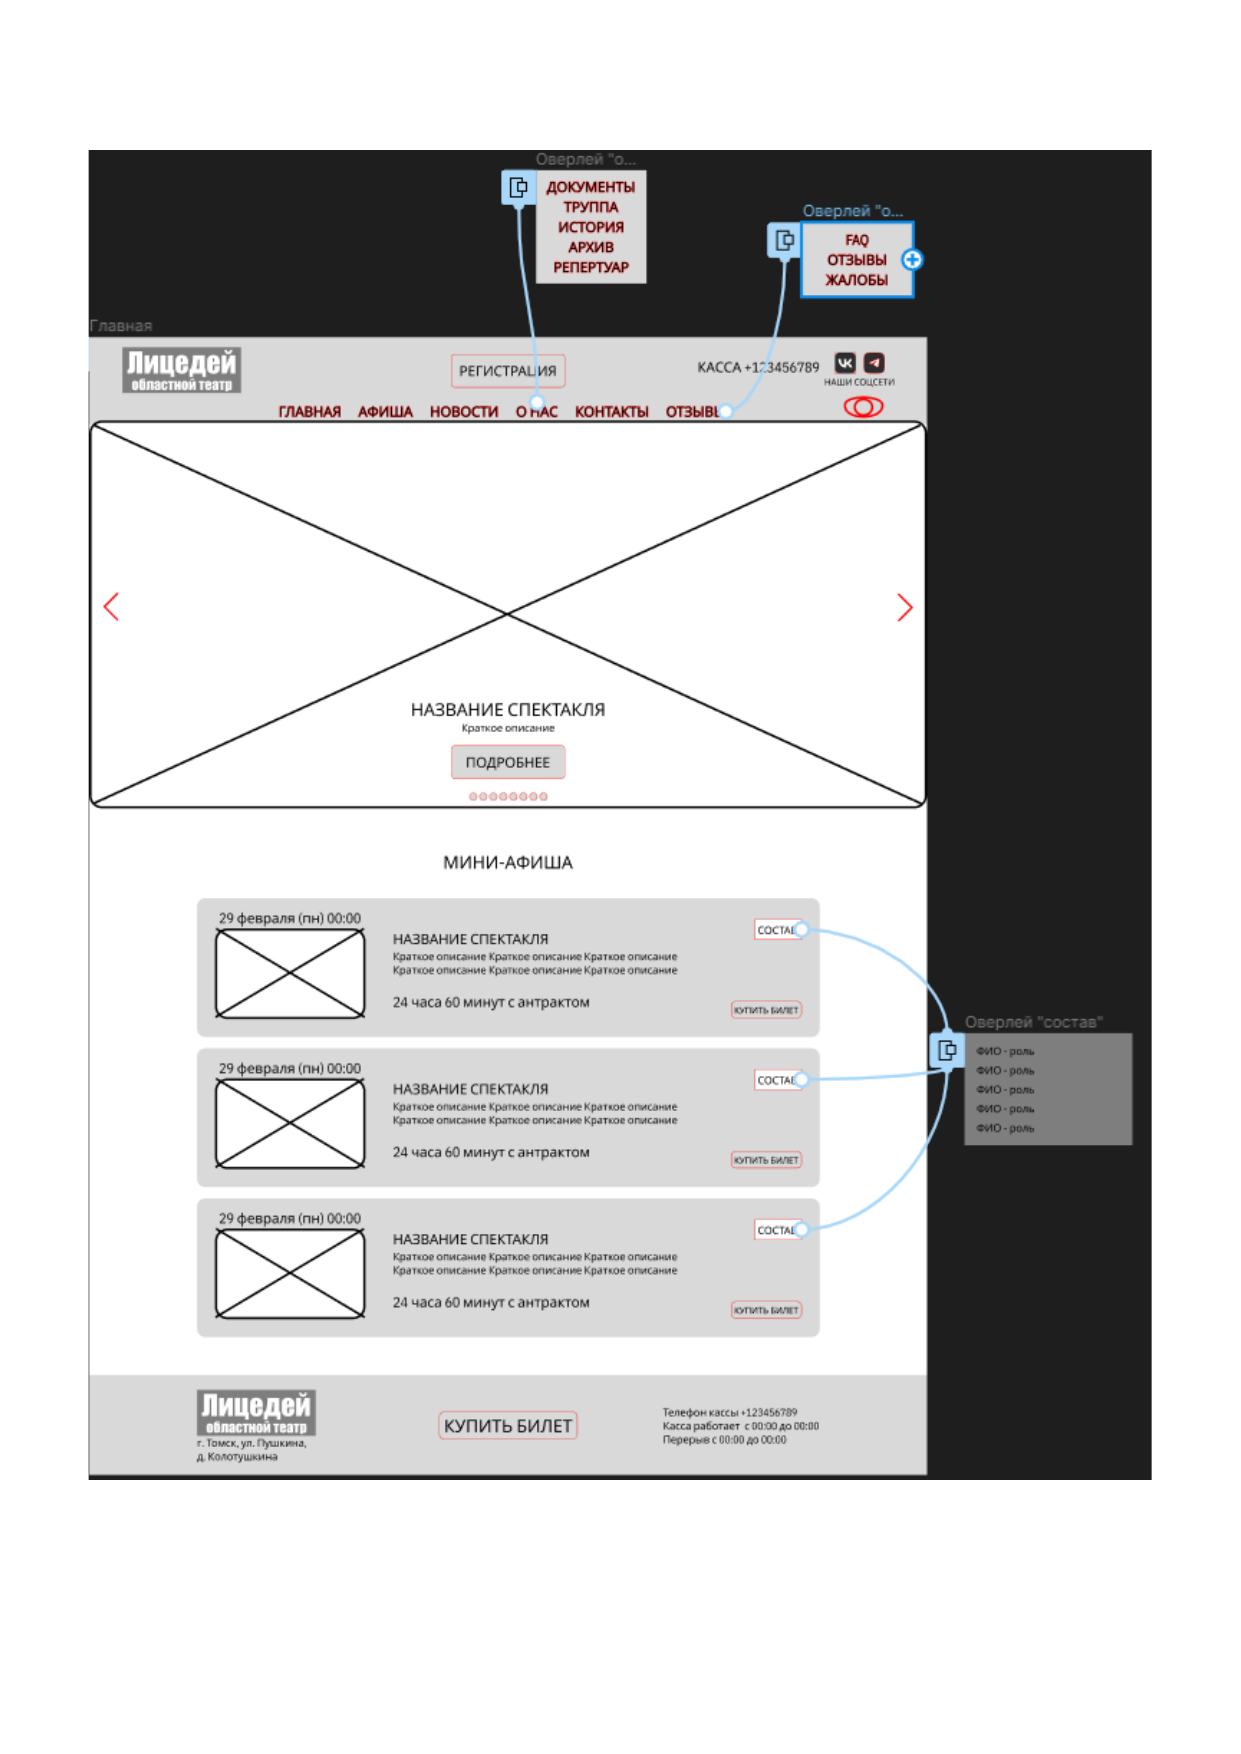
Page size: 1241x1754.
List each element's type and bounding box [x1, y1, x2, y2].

picture [88, 150, 1152, 1480]
